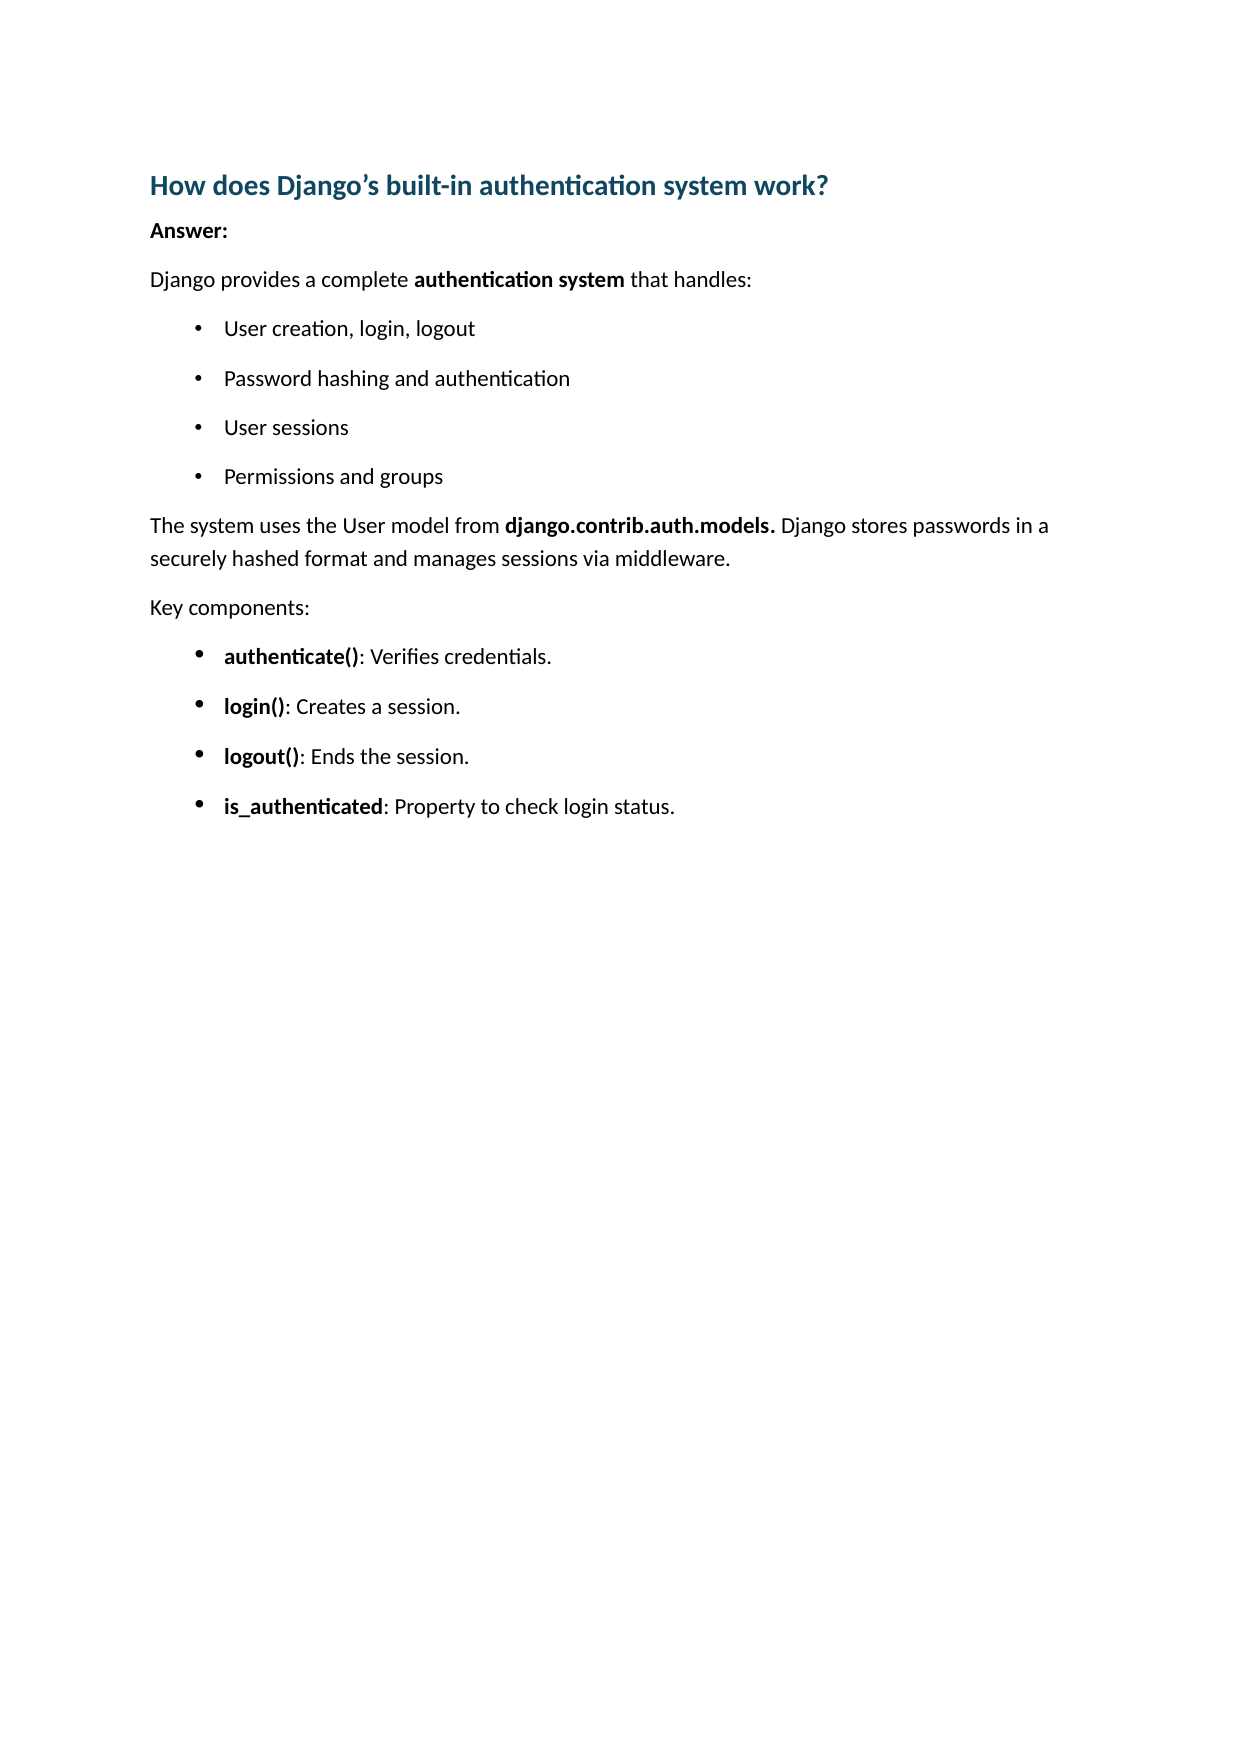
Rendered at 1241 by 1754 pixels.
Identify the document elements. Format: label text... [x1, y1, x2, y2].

list logout(): Ends the session. [194, 742, 1090, 771]
list login(): Creates a session. [194, 692, 1090, 721]
text Key components: [150, 593, 1090, 621]
subtitle How does Django’s built-in authentication system work? [150, 167, 1090, 202]
list Password hashing and authentication [194, 364, 1090, 392]
text The system uses the User model from django.contrib.auth.models. Django stores passwords in a securely hashed format and manages sessions via middleware. [150, 511, 1090, 572]
list Permissions and groups [194, 462, 1090, 490]
list User sessions [194, 413, 1090, 441]
text Django provides a complete authentication system that handles: [150, 265, 1090, 293]
list is_authenticated: Property to check login status. [194, 792, 1090, 820]
list User creation, login, logout [194, 314, 1090, 343]
text Answer: [150, 216, 1090, 244]
list authenticate(): Verifies credentials. [194, 642, 1090, 671]
